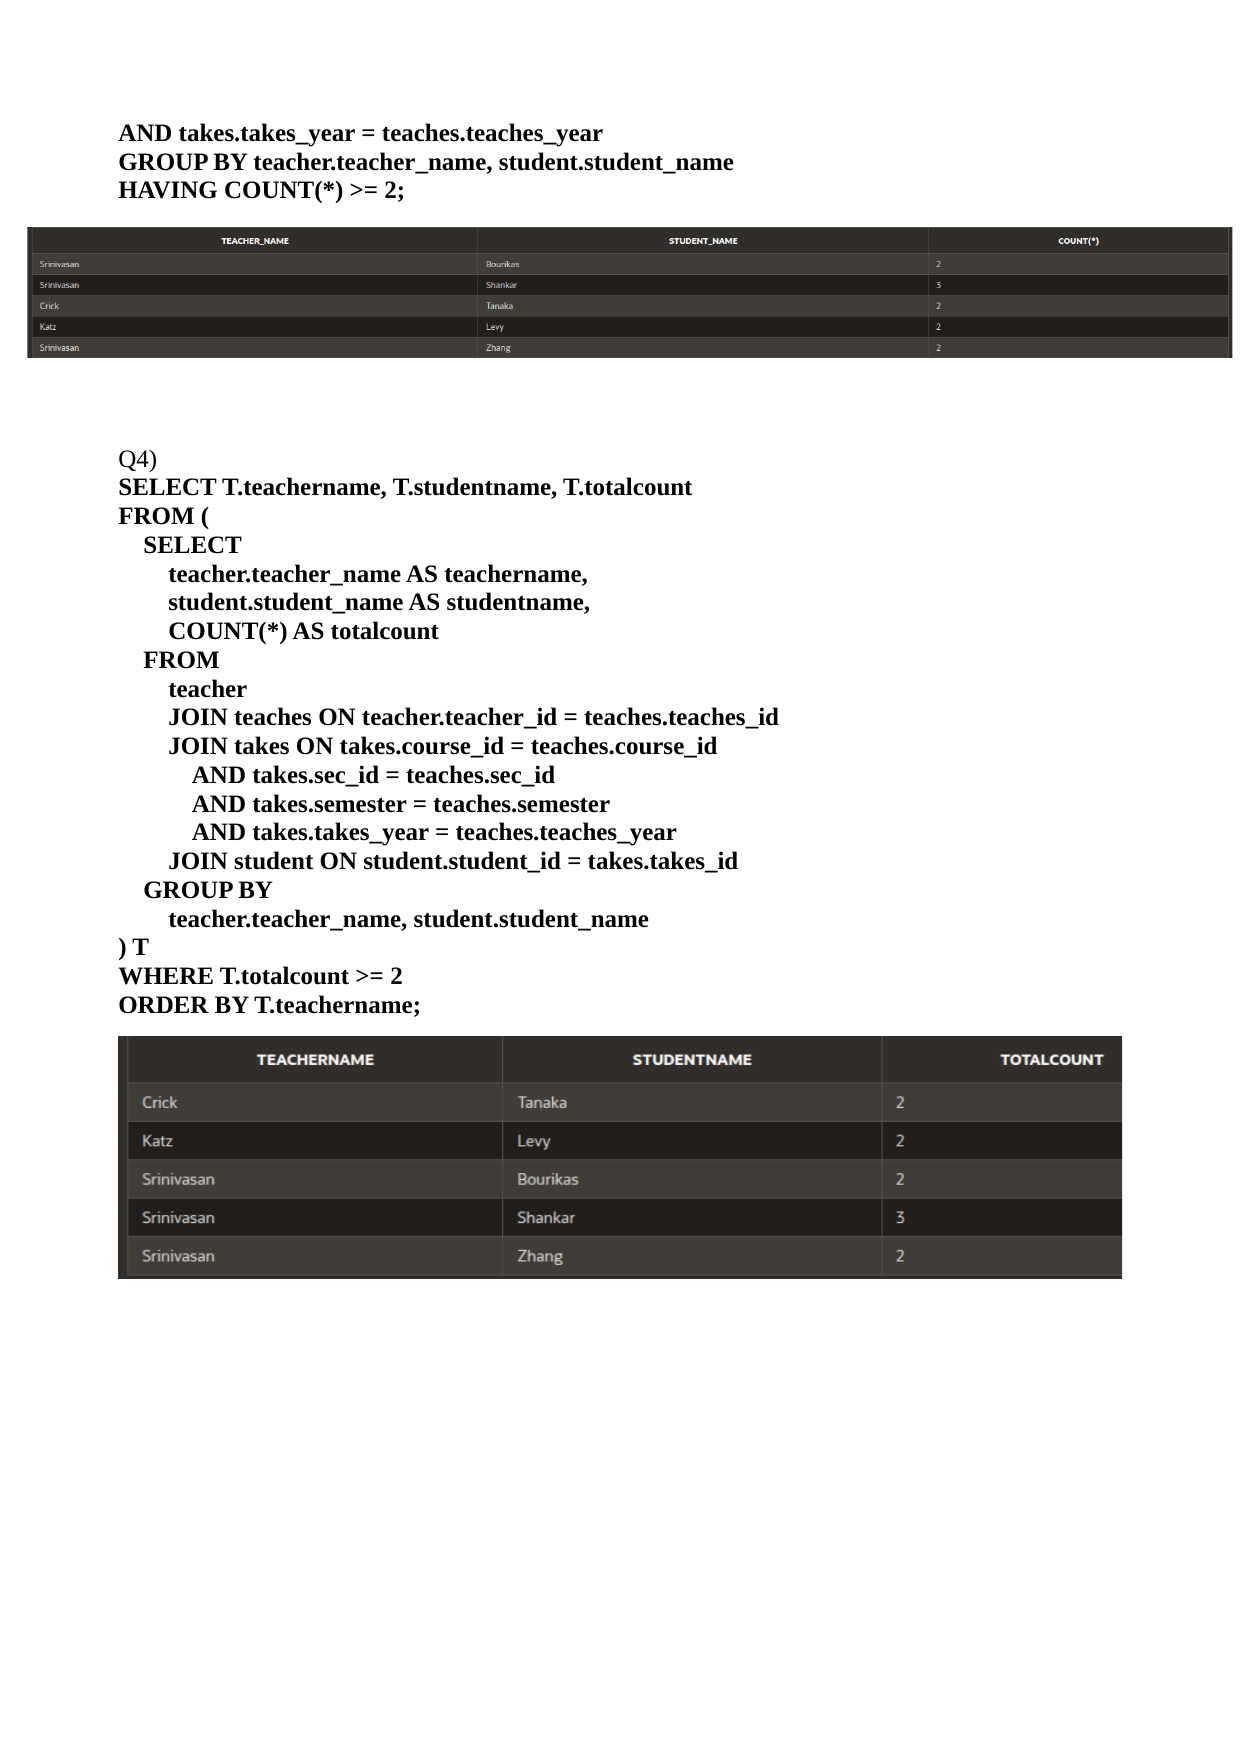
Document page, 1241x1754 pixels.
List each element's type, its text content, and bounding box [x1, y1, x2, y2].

text WHERE T.totalcount >= 2 [118, 961, 1122, 990]
text AND takes.sec_id = teaches.sec_id [118, 760, 1122, 789]
text AND takes.semester = teaches.semester [118, 789, 1122, 817]
text student.student_name AS studentname, [118, 587, 1122, 616]
text SELECT [118, 530, 1122, 559]
text COUNT(*) AS totalcount [118, 616, 1122, 645]
text teacher [118, 674, 1122, 702]
text SELECT T.teachername, T.studentname, T.totalcount [118, 472, 1122, 501]
text JOIN teaches ON teacher.teacher_id = teaches.teaches_id [118, 702, 1122, 731]
text GROUP BY [118, 875, 1122, 904]
text teacher.teacher_name AS teachername, [118, 559, 1122, 587]
text FROM [118, 645, 1122, 674]
text AND takes.takes_year = teaches.teaches_year [118, 118, 1122, 147]
picture [27, 227, 1233, 358]
text Q4) [118, 444, 1122, 472]
text ORDER BY T.teachername; [118, 990, 1122, 1019]
text AND takes.takes_year = teaches.teaches_year [118, 817, 1122, 846]
picture [118, 1036, 1123, 1279]
text HAVING COUNT(*) >= 2; [118, 176, 1122, 204]
text JOIN takes ON takes.course_id = teaches.course_id [118, 731, 1122, 760]
text GROUP BY teacher.teacher_name, student.student_name [118, 147, 1122, 176]
text teacher.teacher_name, student.student_name [118, 904, 1122, 932]
text FROM ( [118, 501, 1122, 530]
text ) T [118, 932, 1122, 961]
text JOIN student ON student.student_id = takes.takes_id [118, 846, 1122, 875]
